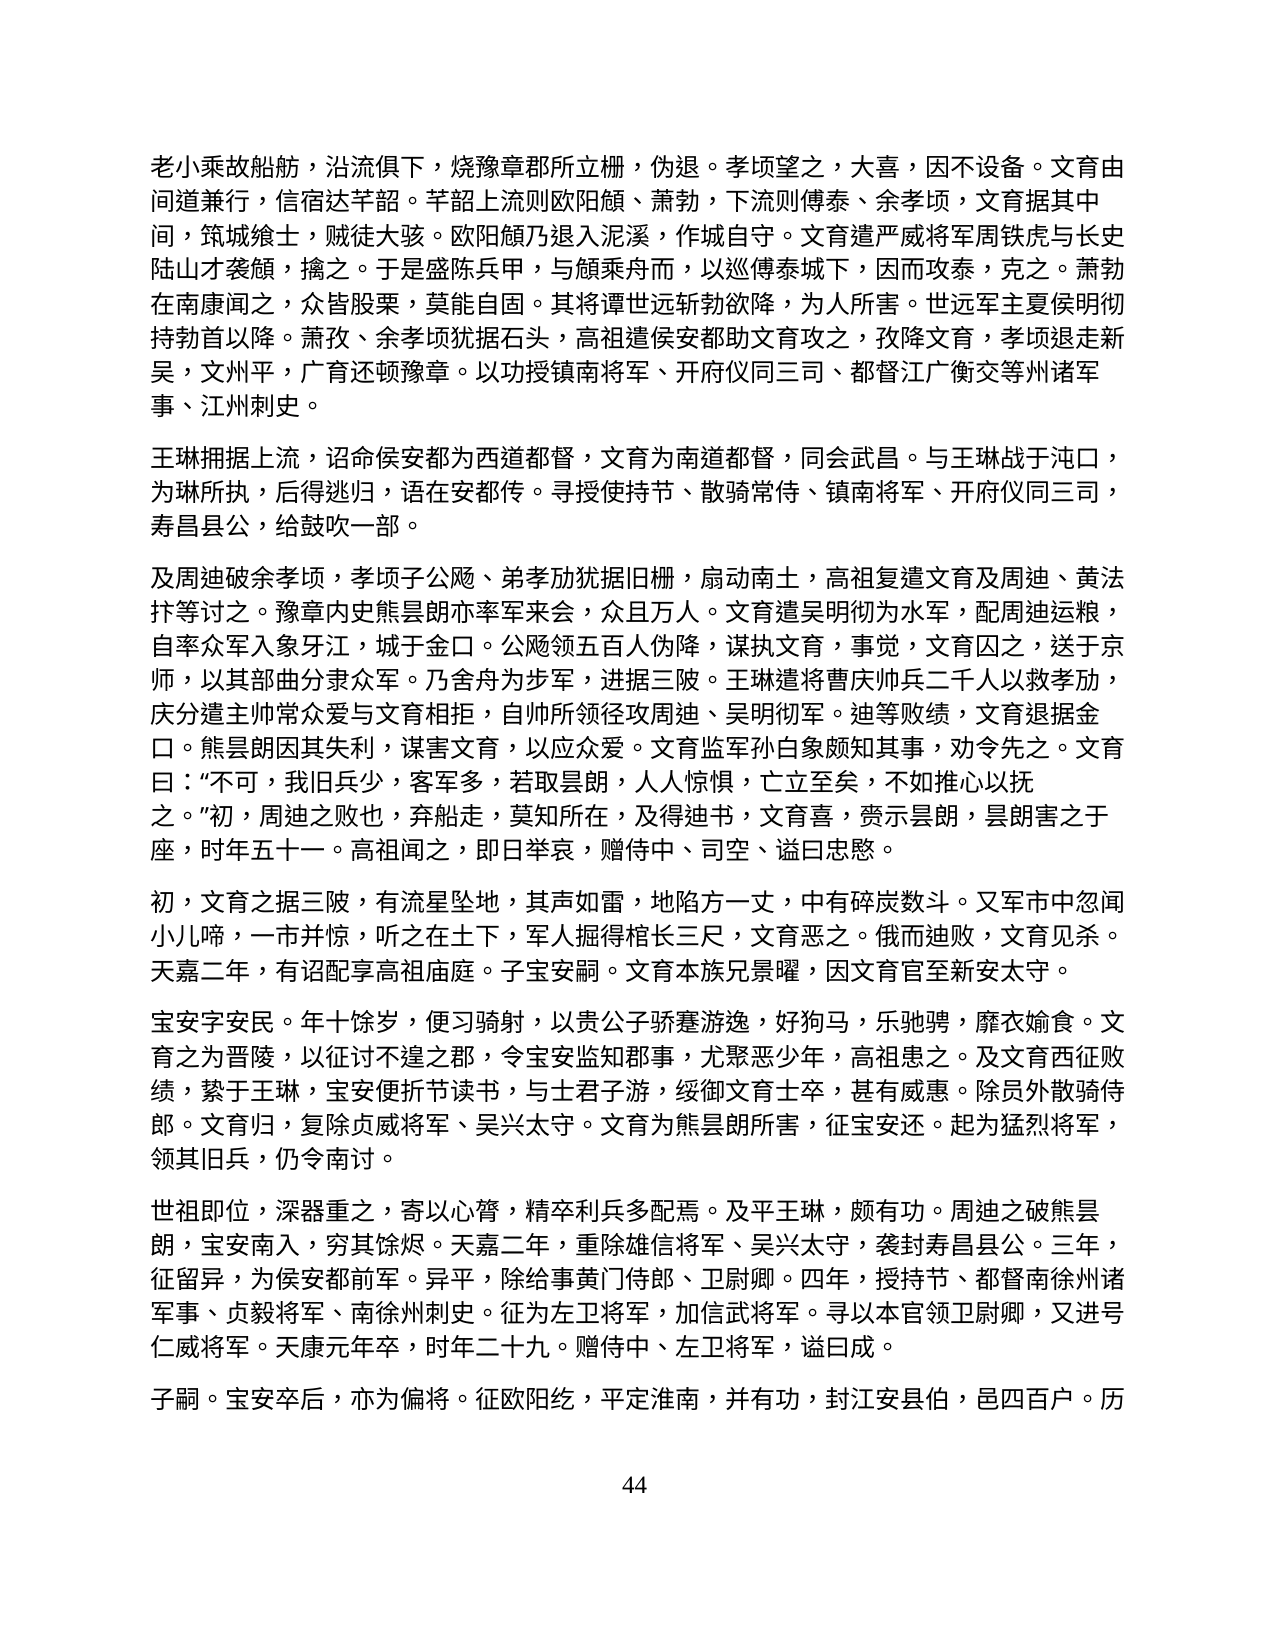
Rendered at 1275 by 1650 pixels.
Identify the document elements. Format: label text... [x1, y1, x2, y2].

text 广州刺史萧勃举兵逾岭，诏文育督众军讨之。时新吴洞主余孝顷举兵应勃，遣其弟孝劢守郡城，自出豫章，据于石头。勃使其子孜将兵与孝顷相会，又遣其别将欧阳騑顿军苦竹滩，傅泰据墌口城，以拒官军。官军船少，孝顷有舴艋三百艘、舰百馀乘在上牢，文育遣军主焦僧度、羊柬潜军袭之，悉取而归，仍于豫章立栅。时官军食尽，并欲退还，文育不许。乃使人间行遗周迪书，约为兄弟，并陈利害。迪得书甚喜，许馈粮饷。于是文育分遣老小乘故船舫，沿流俱下，烧豫章郡所立栅，伪退。孝顷望之，大喜，因不设备。文育由间道兼行，信宿达芊韶。芊韶上流则欧阳頠、萧勃，下流则傅泰、余孝顷，文育据其中间，筑城飨士，贼徒大骇。欧阳頠乃退入泥溪，作城自守。文育遣严威将军周铁虎与长史陆山才袭頠，擒之。于是盛陈兵甲，与頠乘舟而，以巡傅泰城下，因而攻泰，克之。萧勃在南康闻之，众皆股栗，莫能自固。其将谭世远斩勃欲降，为人所害。世远军主夏侯明彻持勃首以降。萧孜、余孝顷犹据石头，高祖遣侯安都助文育攻之，孜降文育，孝顷退走新吴，文州平，广育还顿豫章。以功授镇南将军、开府仪同三司、都督江广衡交等州诸军事、江州刺史。 [150, 150, 1125, 422]
text 初，文育之据三陂，有流星坠地，其声如雷，地陷方一丈，中有碎炭数斗。又军市中忽闻小儿啼，一市并惊，听之在土下，军人掘得棺长三尺，文育恶之。俄而迪败，文育见杀。天嘉二年，有诏配享高祖庙庭。子宝安嗣。文育本族兄景曜，因文育官至新安太守。 [150, 885, 1125, 987]
text 王琳拥据上流，诏命侯安都为西道都督，文育为南道都督，同会武昌。与王琳战于沌口，为琳所执，后得逃归，语在安都传。寻授使持节、散骑常侍、镇南将军、开府仪同三司，寿昌县公，给鼓吹一部。 [150, 440, 1125, 543]
text 及周迪破余孝顷，孝顷子公飏、弟孝劢犹据旧栅，扇动南土，高祖复遣文育及周迪、黄法抃等讨之。豫章内史熊昙朗亦率军来会，众且万人。文育遣吴明彻为水军，配周迪运粮，自率众军入象牙江，城于金口。公飏领五百人伪降，谋执文育，事觉，文育囚之，送于京师，以其部曲分隶众军。乃舍舟为步军，进据三陂。王琳遣将曹庆帅兵二千人以救孝劢，庆分遣主帅常众爱与文育相拒，自帅所领径攻周迪、吴明彻军。迪等败绩，文育退据金口。熊昙朗因其失利，谋害文育，以应众爱。文育监军孙白象颇知其事，劝令先之。文育曰：“不可，我旧兵少，客军多，若取昙朗，人人惊惧，亡立至矣，不如推心以抚之。”初，周迪之败也，弃船走，莫知所在，及得迪书，文育喜，赍示昙朗，昙朗害之于座，时年五十一。高祖闻之，即日举哀，赠侍中、司空、谥曰忠愍。 [150, 561, 1125, 867]
text 子嗣。宝安卒后，亦为偏将。征欧阳纥，平定淮南，并有功，封江安县伯，邑四百户。历晋陵、定远二郡太守。太建九年卒，时年二十四，赠电威将军。 [150, 1382, 1125, 1416]
text 宝安字安民。年十馀岁，便习骑射，以贵公子骄蹇游逸，好狗马，乐驰骋，靡衣媮食。文育之为晋陵，以征讨不遑之郡，令宝安监知郡事，尤聚恶少年，高祖患之。及文育西征败绩，絷于王琳，宝安便折节读书，与士君子游，绥御文育士卒，甚有威惠。除员外散骑侍郎。文育归，复除贞威将军、吴兴太守。文育为熊昙朗所害，征宝安还。起为猛烈将军，领其旧兵，仍令南讨。 [150, 1005, 1125, 1175]
text 世祖即位，深器重之，寄以心膂，精卒利兵多配焉。及平王琳，颇有功。周迪之破熊昙朗，宝安南入，穷其馀烬。天嘉二年，重除雄信将军、吴兴太守，袭封寿昌县公。三年，征留异，为侯安都前军。异平，除给事黄门侍郎、卫尉卿。四年，授持节、都督南徐州诸军事、贞毅将军、南徐州刺史。征为左卫将军，加信武将军。寻以本官领卫尉卿，又进号仁威将军。天康元年卒，时年二十九。赠侍中、左卫将军，谥曰成。 [150, 1193, 1125, 1364]
